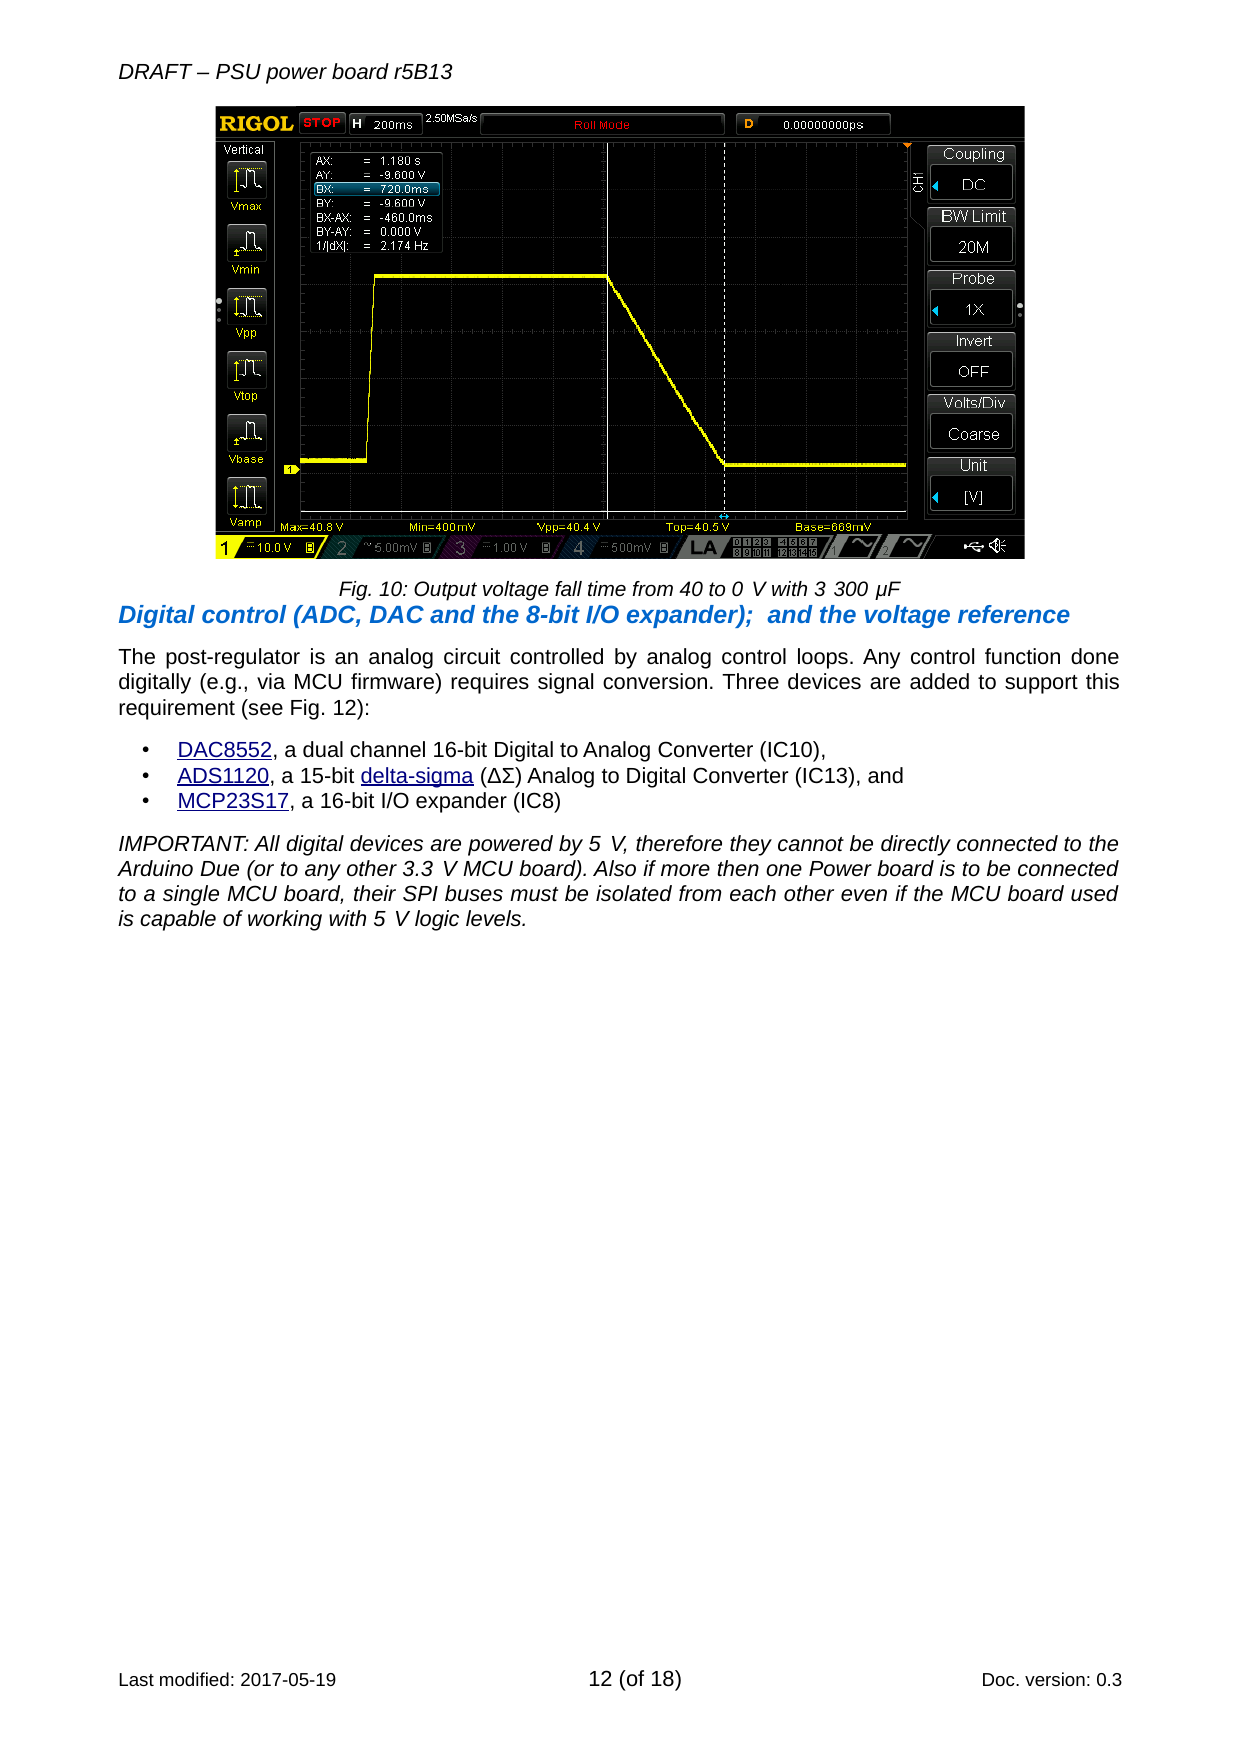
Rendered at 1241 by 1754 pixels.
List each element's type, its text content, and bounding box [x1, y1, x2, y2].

text IMPORTANT: All digital devices are powered by 5 V, therefore they cannot be directly connected to the Arduino Due (or to any other 3.3 V MCU board). Also if more then one Power board is to be connected to a single MCU board, their SPI buses must be isolated from each other even if the MCU board used is capable of working with 5 V logic levels. [118, 831, 1122, 932]
text The post-regulator is an analog circuit controlled by analog control loops. Any control function done digitally (e.g., via MCU firmware) requires signal conversion. Three devices are added to support this requirement (see Fig. 12): [118, 644, 1122, 720]
subtitle Digital control (ADC, DAC and the 8-bit I/O expander); and the voltage reference [118, 106, 1122, 629]
list MCP23S17, a 16-bit I/O expander (IC8) [142, 788, 1110, 813]
list DAC8552, a dual channel 16-bit Digital to Analog Converter (IC10), [142, 737, 1110, 763]
list ADS1120, a 15-bit delta-sigma (ΔΣ) Analog to Digital Converter (IC13), and [142, 763, 1110, 788]
picture [215, 106, 1025, 559]
list Fig. 10: Output voltage fall time from 40 to 0 V with 3 300 μF [216, 559, 1025, 601]
